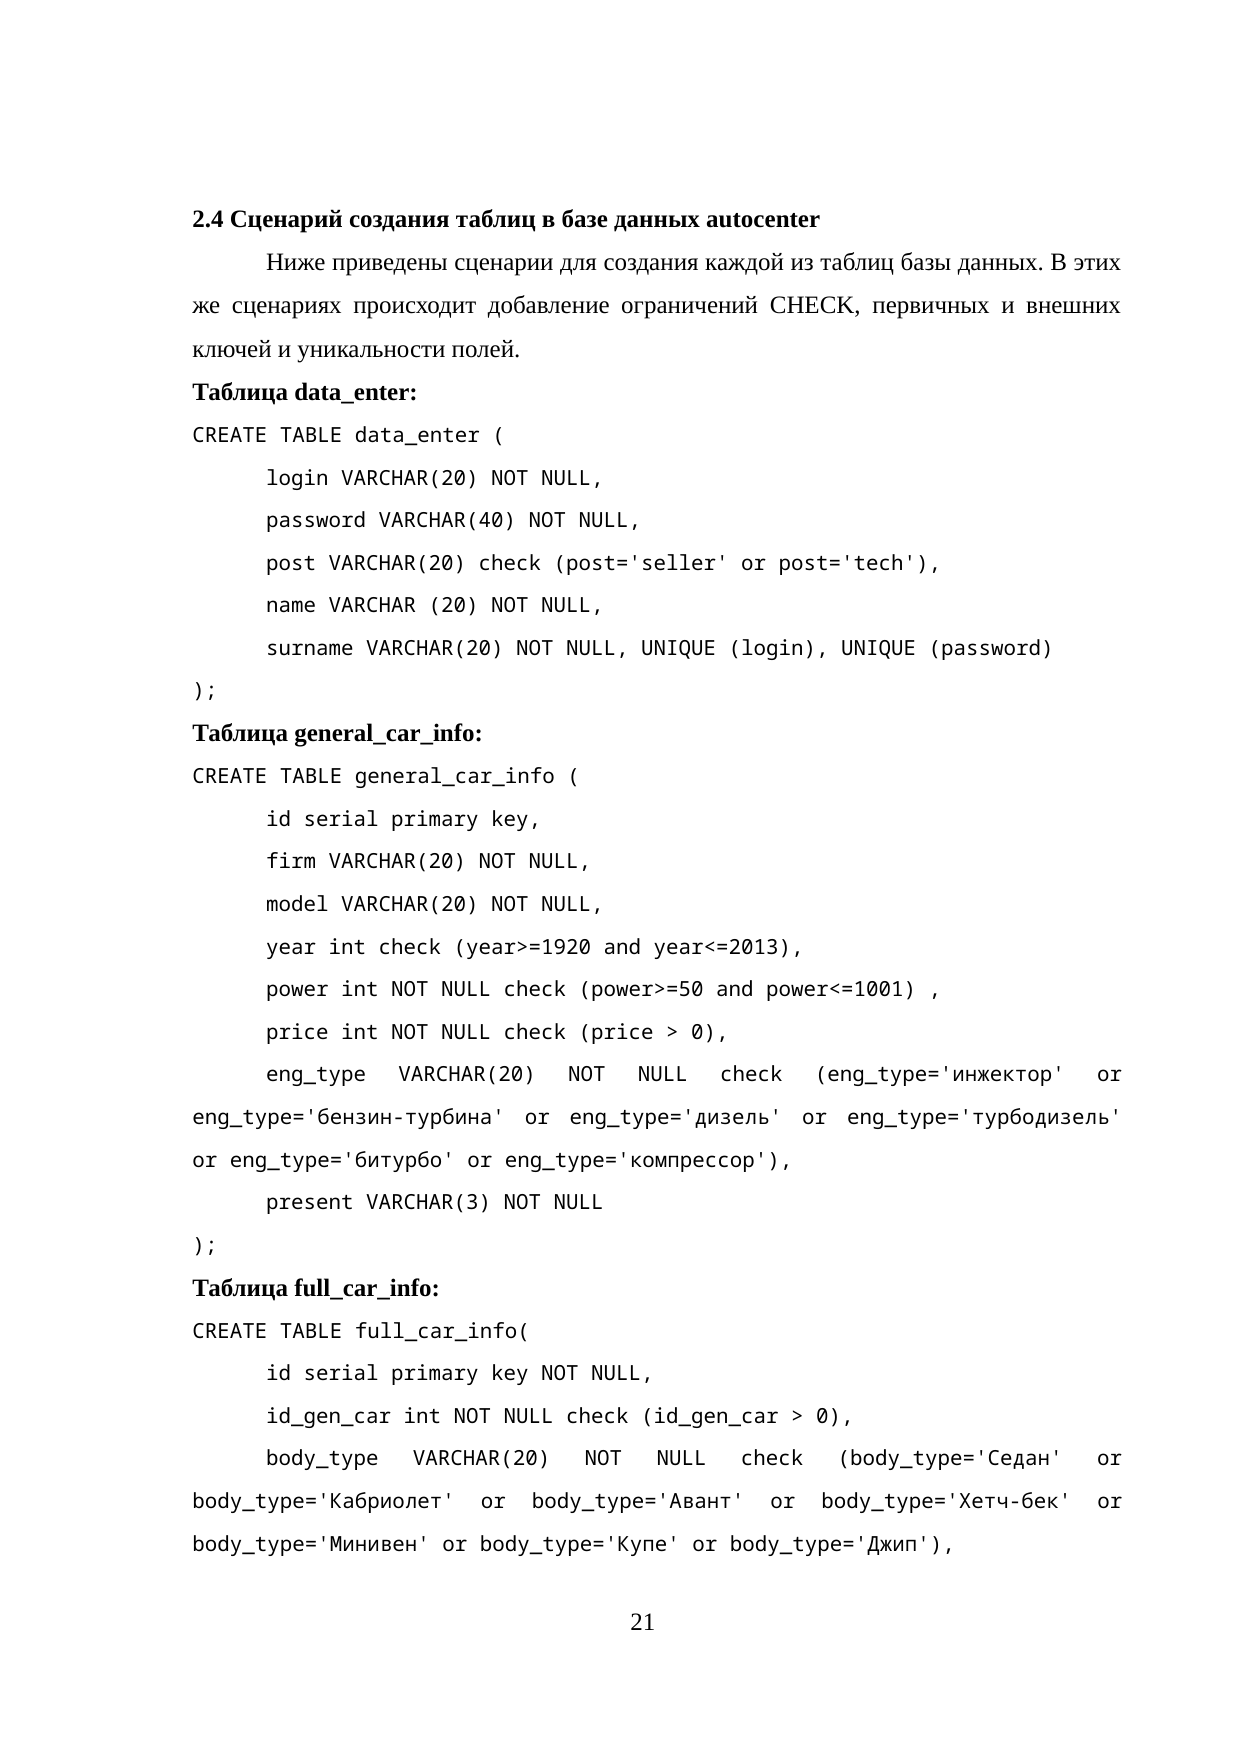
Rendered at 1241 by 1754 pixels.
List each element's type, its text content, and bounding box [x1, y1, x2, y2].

text eng_type VARCHAR(20) NOT NULL check (eng_type='инжектор' or eng_type='бензин-турбина' or eng_type='дизель' or eng_type='турбодизель' or eng_type='битурбо' or eng_type='компрессор'), [192, 1059, 1122, 1173]
text present VARCHAR(3) NOT NULL [192, 1187, 1122, 1216]
text id serial primary key, [192, 804, 1122, 832]
text Ниже приведены сценарии для создания каждой из таблиц базы данных. В этих же сценариях происходит добавление ограничений CHECK, первичных и внешних ключей и уникальности полей. [192, 247, 1122, 362]
text price int NOT NULL check (price > 0), [192, 1017, 1122, 1045]
text CREATE TABLE general_car_info ( [192, 761, 1122, 790]
text model VARCHAR(20) NOT NULL, [192, 889, 1122, 918]
text ); [192, 676, 1122, 704]
text body_type VARCHAR(20) NOT NULL check (body_type='Седан' or body_type='Кабриолет' or body_type='Авант' or body_type='Хетч-бек' or body_type='Минивен' or body_type='Купе' or body_type='Джип'), [192, 1443, 1122, 1557]
text Таблица data_enter: [192, 377, 1122, 406]
text power int NOT NULL check (power>=50 and power<=1001) , [192, 974, 1122, 1003]
text post VARCHAR(20) check (post='seller' or post='tech'), [192, 548, 1122, 576]
text password VARCHAR(40) NOT NULL, [192, 505, 1122, 534]
text id_gen_car int NOT NULL check (id_gen_car > 0), [192, 1401, 1122, 1429]
text ); [192, 1230, 1122, 1258]
subtitle 2.4 Сценарий создания таблиц в базе данных autocenter [192, 204, 1122, 233]
text year int check (year>=1920 and year<=2013), [192, 932, 1122, 960]
text firm VARCHAR(20) NOT NULL, [192, 847, 1122, 875]
text Таблица general_car_info: [192, 718, 1122, 747]
text surname VARCHAR(20) NOT NULL, UNIQUE (login), UNIQUE (password) [192, 633, 1122, 661]
text CREATE TABLE full_car_info( [192, 1316, 1122, 1344]
text login VARCHAR(20) NOT NULL, [192, 463, 1122, 491]
text id serial primary key NOT NULL, [192, 1358, 1122, 1387]
text name VARCHAR (20) NOT NULL, [192, 590, 1122, 619]
text CREATE TABLE data_enter ( [192, 420, 1122, 448]
text Таблица full_car_info: [192, 1273, 1122, 1301]
